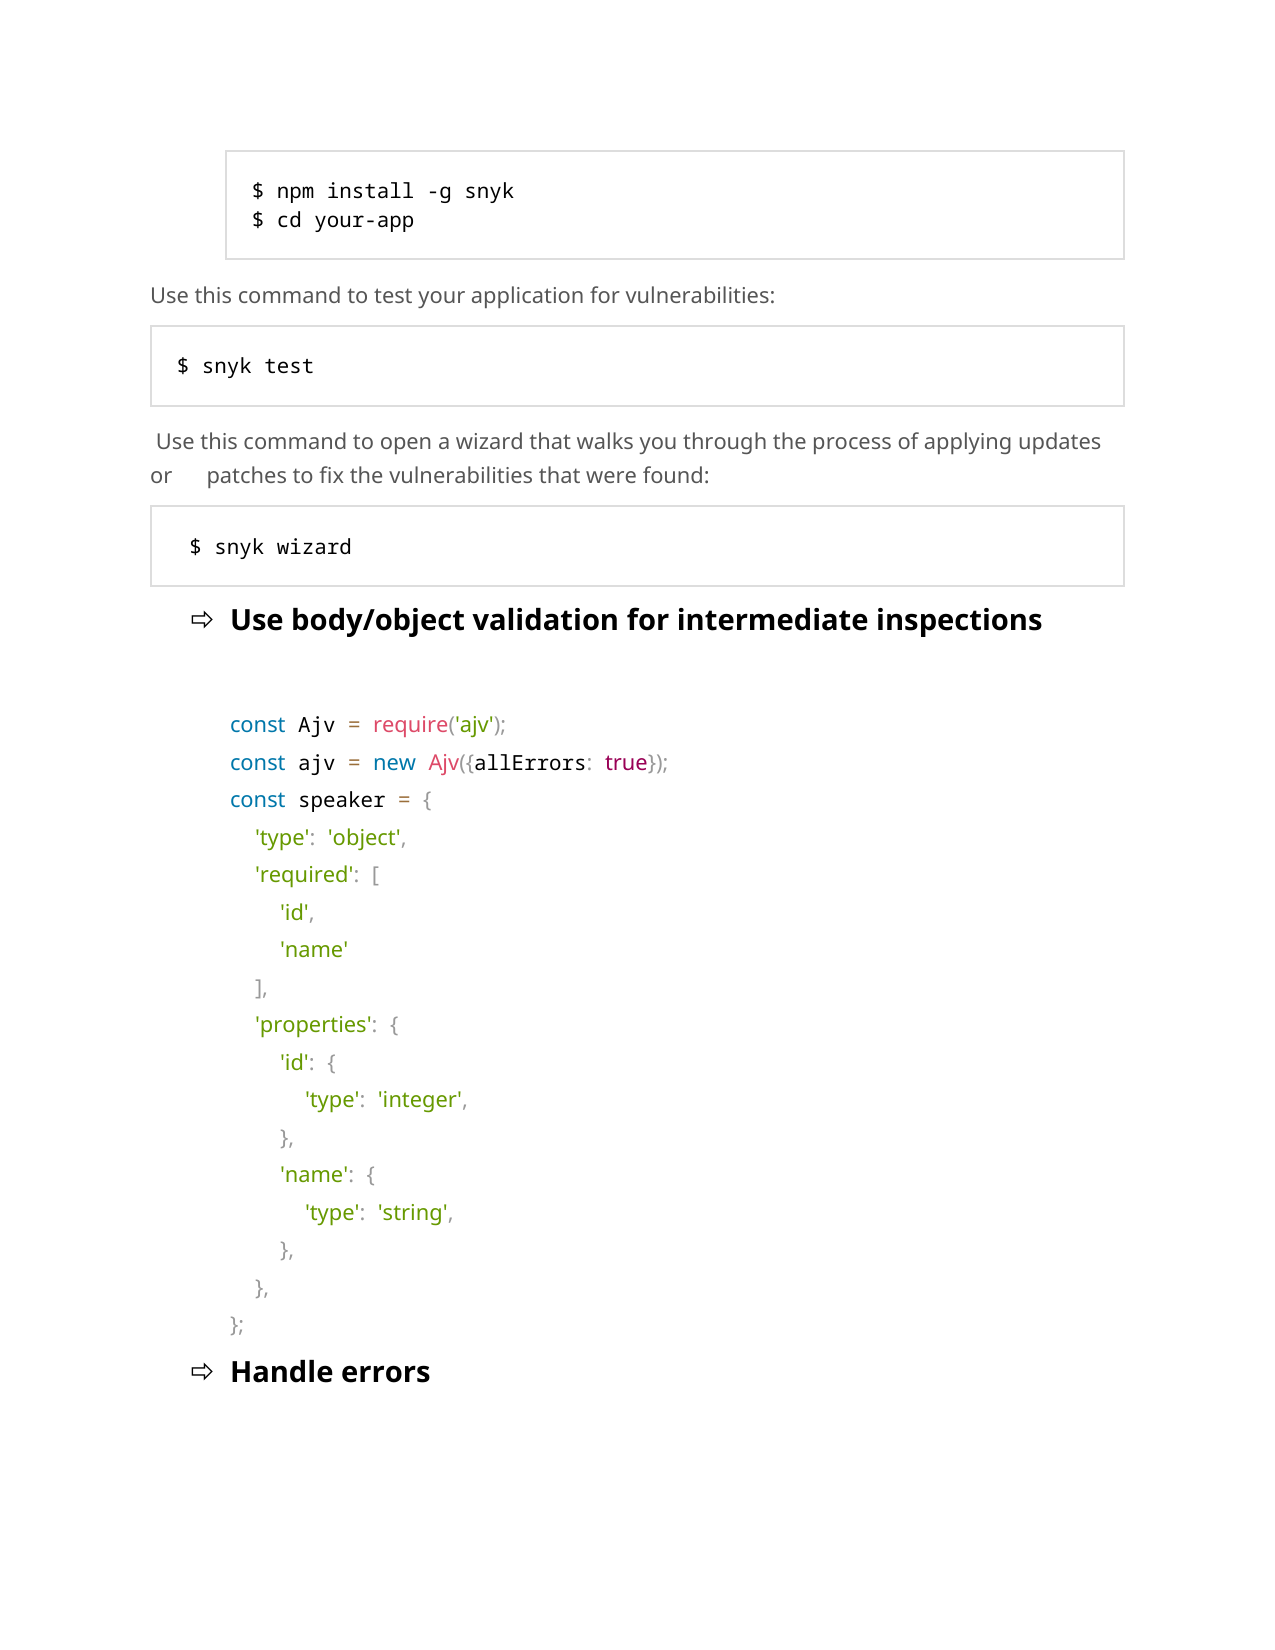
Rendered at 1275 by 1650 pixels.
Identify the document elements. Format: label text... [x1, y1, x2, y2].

text }, [230, 1226, 1125, 1264]
text 'id', [230, 889, 1125, 926]
text 'name': { [230, 1151, 1125, 1189]
text $ cd your-app [227, 178, 1123, 258]
text }, [230, 1114, 1125, 1151]
text const ajv = new Ajv({allErrors: true}); [230, 739, 1125, 776]
text const Ajv = require('ajv'); [230, 701, 1125, 739]
subtitle Handle errors [189, 1351, 1125, 1391]
text $ snyk test [152, 327, 1123, 405]
text 'required': [ [230, 851, 1125, 889]
text $ npm install -g snyk [227, 152, 1123, 178]
text }; [230, 1301, 1125, 1339]
text 'name' [230, 926, 1125, 964]
text 'id': { [230, 1039, 1125, 1076]
text $ snyk wizard [152, 507, 1123, 585]
text const speaker = { [230, 776, 1125, 814]
text }, [230, 1264, 1125, 1301]
text Use this command to open a wizard that walks you through the process of applying updates or patches to fix the vulnerabilities that were found: [150, 422, 1125, 490]
text 'type': 'object', [230, 814, 1125, 851]
text 'type': 'integer', [230, 1076, 1125, 1114]
text 'type': 'string', [230, 1189, 1125, 1226]
text 'properties': { [230, 1001, 1125, 1039]
subtitle Use body/object validation for intermediate inspections [189, 599, 1125, 639]
text ], [230, 964, 1125, 1001]
text Use this command to test your application for vulnerabilities: [150, 276, 1125, 309]
